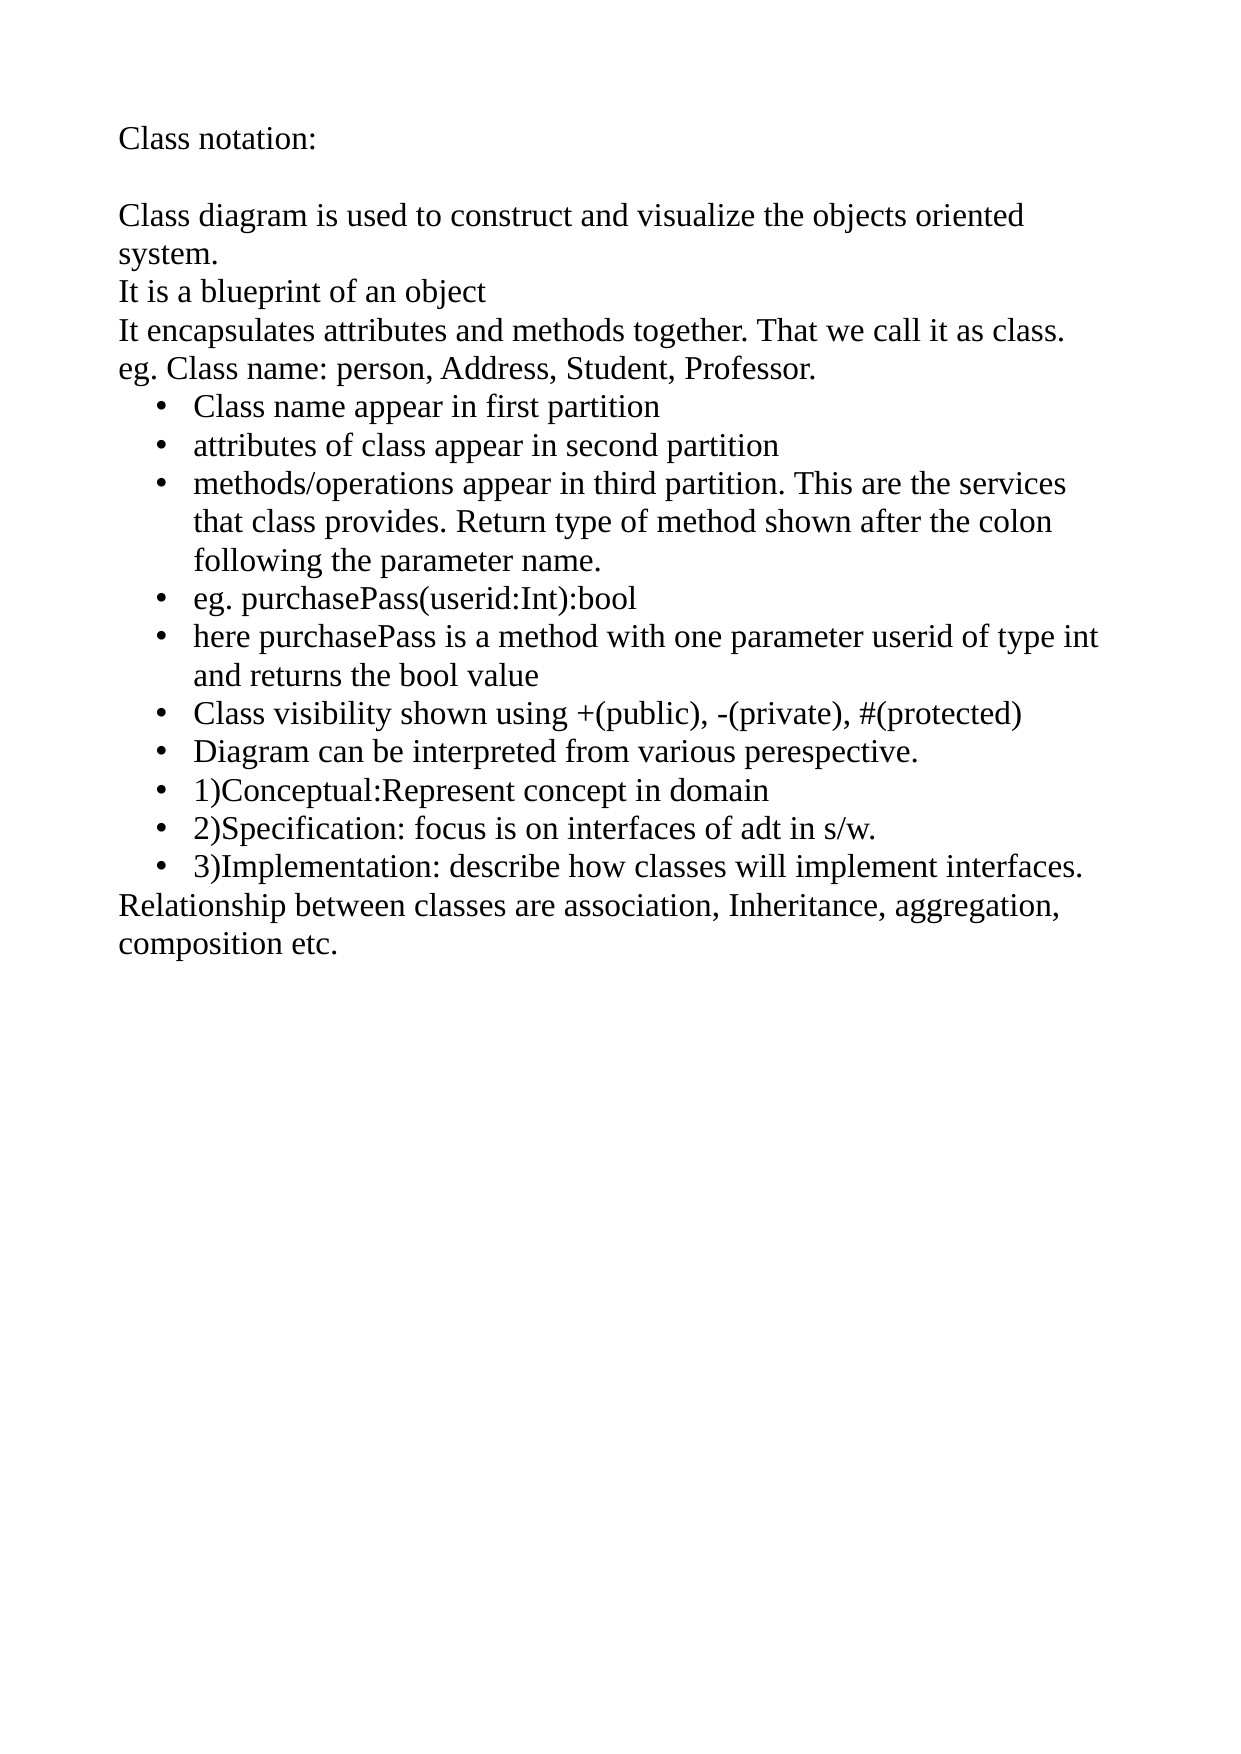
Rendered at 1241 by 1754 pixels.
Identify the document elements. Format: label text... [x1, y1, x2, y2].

text It is a blueprint of an object [118, 271, 1122, 310]
list eg. purchasePass(userid:Int):bool [156, 578, 1122, 616]
list 2)Specification: focus is on interfaces of adt in s/w. [156, 808, 1122, 846]
text It encapsulates attributes and methods together. That we call it as class. [118, 310, 1122, 348]
text Class diagram is used to construct and visualize the objects oriented system. [118, 195, 1122, 271]
list Class visibility shown using +(public), -(private), #(protected) [156, 693, 1122, 731]
list here purchasePass is a method with one parameter userid of type int and returns the bool value [156, 616, 1122, 693]
list 1)Conceptual:Represent concept in domain [156, 770, 1122, 808]
text eg. Class name: person, Address, Student, Professor. [118, 348, 1122, 386]
list Diagram can be interpreted from various perespective. [156, 731, 1122, 770]
list attributes of class appear in second partition [156, 425, 1122, 463]
list 3)Implementation: describe how classes will implement interfaces. [156, 846, 1122, 885]
list methods/operations appear in third partition. This are the services that class provides. Return type of method shown after the colon following the parameter name. [156, 463, 1122, 578]
text Class notation: [118, 118, 1122, 156]
text Relationship between classes are association, Inheritance, aggregation, composition etc. [118, 885, 1122, 961]
list Class name appear in first partition [156, 386, 1122, 425]
